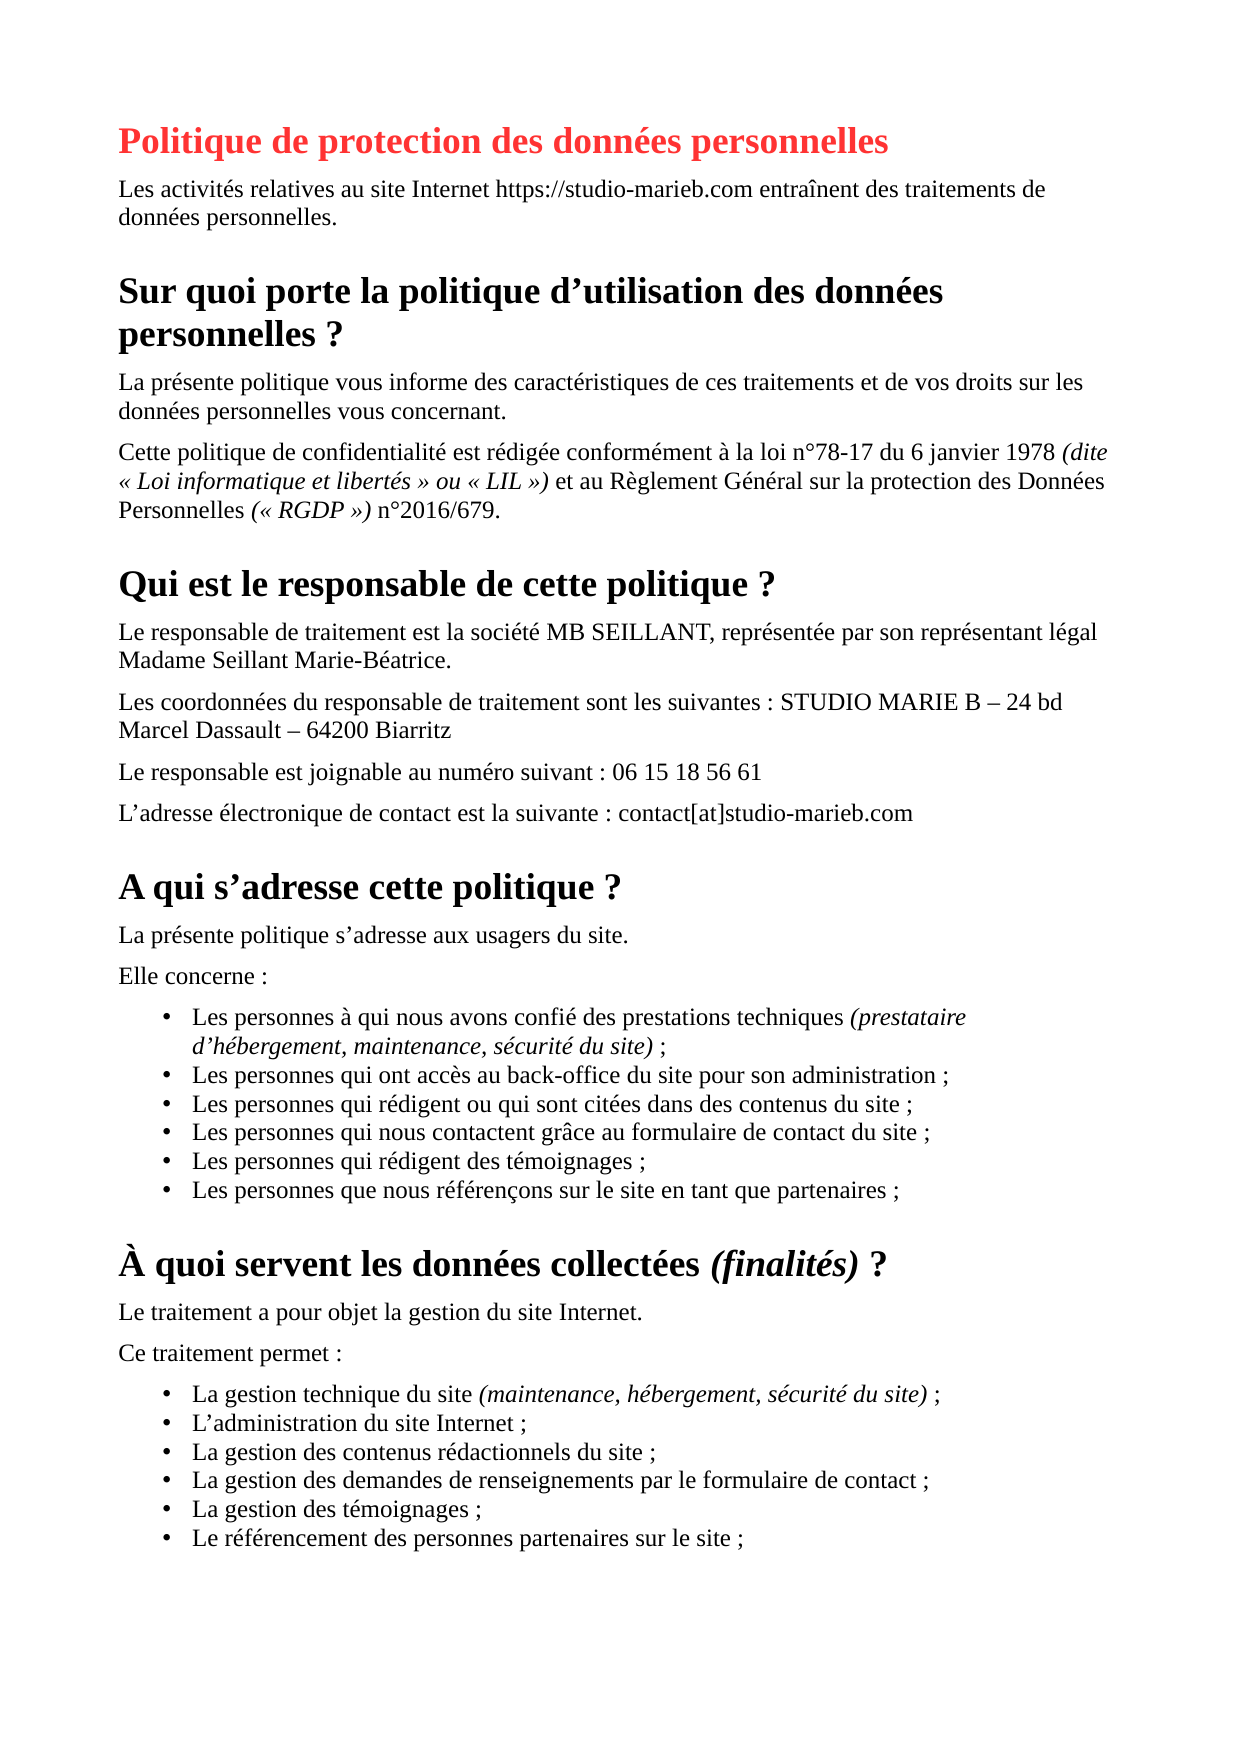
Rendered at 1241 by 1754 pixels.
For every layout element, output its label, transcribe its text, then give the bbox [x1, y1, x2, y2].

list La gestion des témoignages ; [162, 1494, 1122, 1523]
list La gestion des contenus rédactionnels du site ; [162, 1437, 1122, 1466]
text Cette politique de confidentialité est rédigée conformément à la loi n°78-17 du 6 janvier 1978 (dite « Loi informatique et libertés » ou « LIL ») et au Règlement Général sur la protection des Données Personnelles (« RGDP ») n°2016/679. [118, 437, 1122, 524]
text Les activités relatives au site Internet https://studio-marieb.com entraînent des traitements de données personnelles. [118, 174, 1122, 231]
subtitle A qui s’adresse cette politique ? [118, 864, 1122, 907]
list Les personnes qui ont accès au back-office du site pour son administration ; [162, 1060, 1122, 1089]
text Ce traitement permet : [118, 1338, 1122, 1367]
list Les personnes qui rédigent des témoignages ; [162, 1146, 1122, 1175]
subtitle Qui est le responsable de cette politique ? [118, 561, 1122, 604]
list Les personnes qui nous contactent grâce au formulaire de contact du site ; [162, 1117, 1122, 1146]
list L’administration du site Internet ; [162, 1408, 1122, 1437]
list Les personnes que nous référençons sur le site en tant que partenaires ; [162, 1175, 1122, 1204]
list La gestion technique du site (maintenance, hébergement, sécurité du site) ; [162, 1379, 1122, 1408]
text Les coordonnées du responsable de traitement sont les suivantes : STUDIO MARIE B – 24 bd Marcel Dassault – 64200 Biarritz [118, 687, 1122, 744]
subtitle Politique de protection des données personnelles [118, 118, 1122, 161]
text Le responsable est joignable au numéro suivant : 06 15 18 56 61 [118, 757, 1122, 786]
list Le référencement des personnes partenaires sur le site ; [162, 1523, 1122, 1552]
list Les personnes qui rédigent ou qui sont citées dans des contenus du site ; [162, 1089, 1122, 1117]
text La présente politique vous informe des caractéristiques de ces traitements et de vos droits sur les données personnelles vous concernant. [118, 367, 1122, 425]
text Le traitement a pour objet la gestion du site Internet. [118, 1297, 1122, 1326]
list Les personnes à qui nous avons confié des prestations techniques (prestataire d’hébergement, maintenance, sécurité du site) ; [162, 1002, 1122, 1060]
list La gestion des demandes de renseignements par le formulaire de contact ; [162, 1466, 1122, 1494]
text Le responsable de traitement est la société MB SEILLANT, représentée par son représentant légal Madame Seillant Marie-Béatrice. [118, 617, 1122, 674]
subtitle Sur quoi porte la politique d’utilisation des données personnelles ? [118, 269, 1122, 355]
text La présente politique s’adresse aux usagers du site. [118, 920, 1122, 949]
subtitle À quoi servent les données collectées (finalités) ? [118, 1241, 1122, 1284]
text Elle concerne : [118, 961, 1122, 990]
text L’adresse électronique de contact est la suivante : contact[at]studio-marieb.com [118, 798, 1122, 827]
